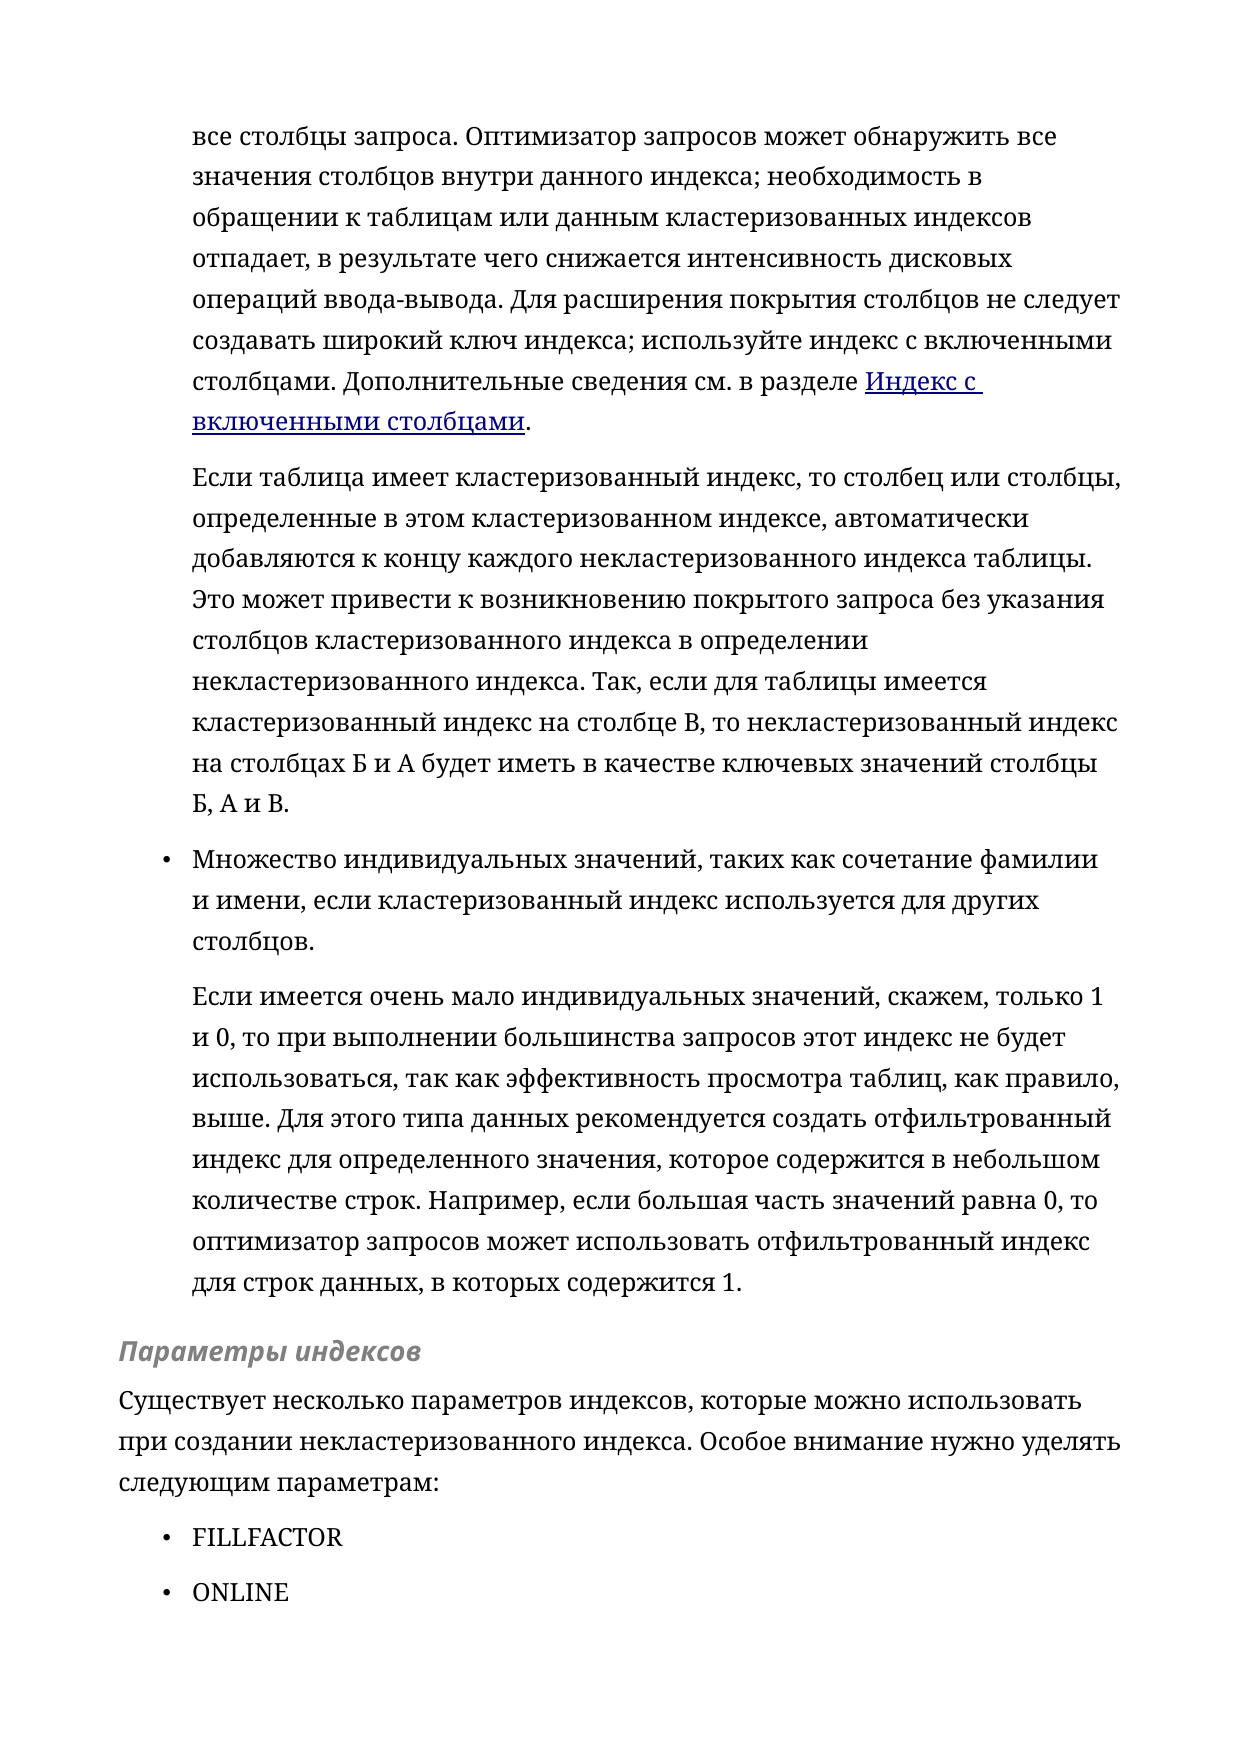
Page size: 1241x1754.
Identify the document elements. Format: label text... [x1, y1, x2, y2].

list все столбцы запроса. Оптимизатор запросов может обнаружить все значения столбцов внутри данного индекса; необходимость в обращении к таблицам или данным кластеризованных индексов отпадает, в результате чего снижается интенсивность дисковых операций ввода-вывода. Для расширения покрытия столбцов не следует создавать широкий ключ индекса; используйте индекс с включенными столбцами. Дополнительные сведения см. в разделе Индекс с включенными столбцами. [162, 118, 1122, 438]
list Если имеется очень мало индивидуальных значений, скажем, только 1 и 0, то при выполнении большинства запросов этот индекс не будет использоваться, так как эффективность просмотра таблиц, как правило, выше. Для этого типа данных рекомендуется создать отфильтрованный индекс для определенного значения, которое содержится в небольшом количестве строк. Например, если большая часть значений равна 0, то оптимизатор запросов может использовать отфильтрованный индекс для строк данных, в которых содержится 1. [162, 978, 1122, 1298]
subtitle Параметры индексов [118, 1332, 1122, 1370]
list ONLINE [162, 1575, 1122, 1609]
text Существует несколько параметров индексов, которые можно использовать при создании некластеризованного индекса. Особое внимание нужно уделять следующим параметрам: [118, 1382, 1122, 1498]
list FILLFACTOR [162, 1519, 1122, 1554]
list Множество индивидуальных значений, таких как сочетание фамилии и имени, если кластеризованный индекс используется для других столбцов. [162, 841, 1122, 957]
list Если таблица имеет кластеризованный индекс, то столбец или столбцы, определенные в этом кластеризованном индексе, автоматически добавляются к концу каждого некластеризованного индекса таблицы. Это может привести к возникновению покрытого запроса без указания столбцов кластеризованного индекса в определении некластеризованного индекса. Так, если для таблицы имеется кластеризованный индекс на столбце В, то некластеризованный индекс на столбцах Б и A будет иметь в качестве ключевых значений столбцы Б, A и В. [162, 459, 1122, 820]
